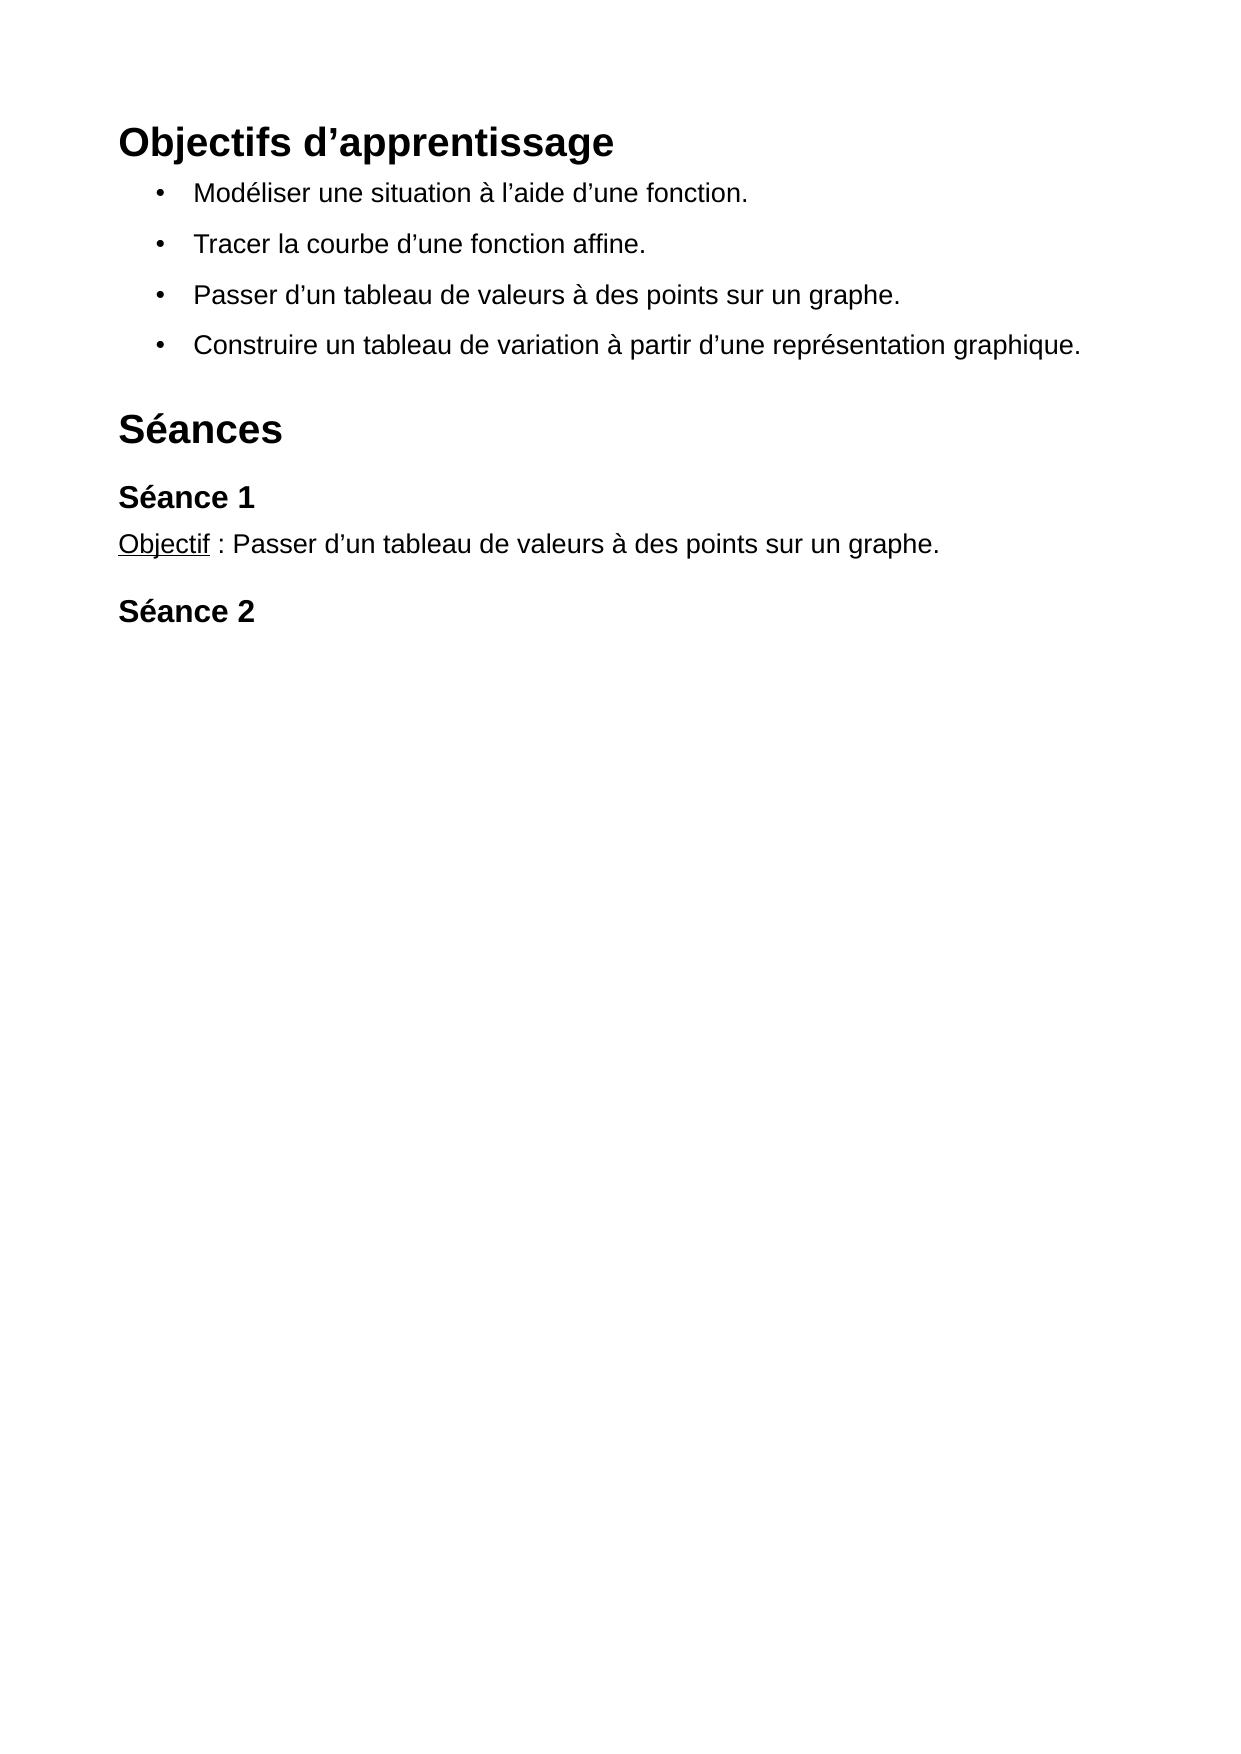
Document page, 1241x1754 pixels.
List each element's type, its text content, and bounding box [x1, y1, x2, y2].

list Passer d’un tableau de valeurs à des points sur un graphe. [156, 279, 1122, 310]
subtitle Séance 2 [118, 593, 1122, 629]
list Modéliser une situation à l’aide d’une fonction. [156, 177, 1122, 209]
list Tracer la courbe d’une fonction affine. [156, 228, 1122, 259]
subtitle Séance 1 [118, 479, 1122, 515]
list Construire un tableau de variation à partir d’une représentation graphique. [156, 329, 1122, 361]
subtitle Objectifs d’apprentissage [118, 118, 1122, 165]
subtitle Séances [118, 405, 1122, 452]
text Objectif : Passer d’un tableau de valeurs à des points sur un graphe. [118, 528, 1122, 559]
